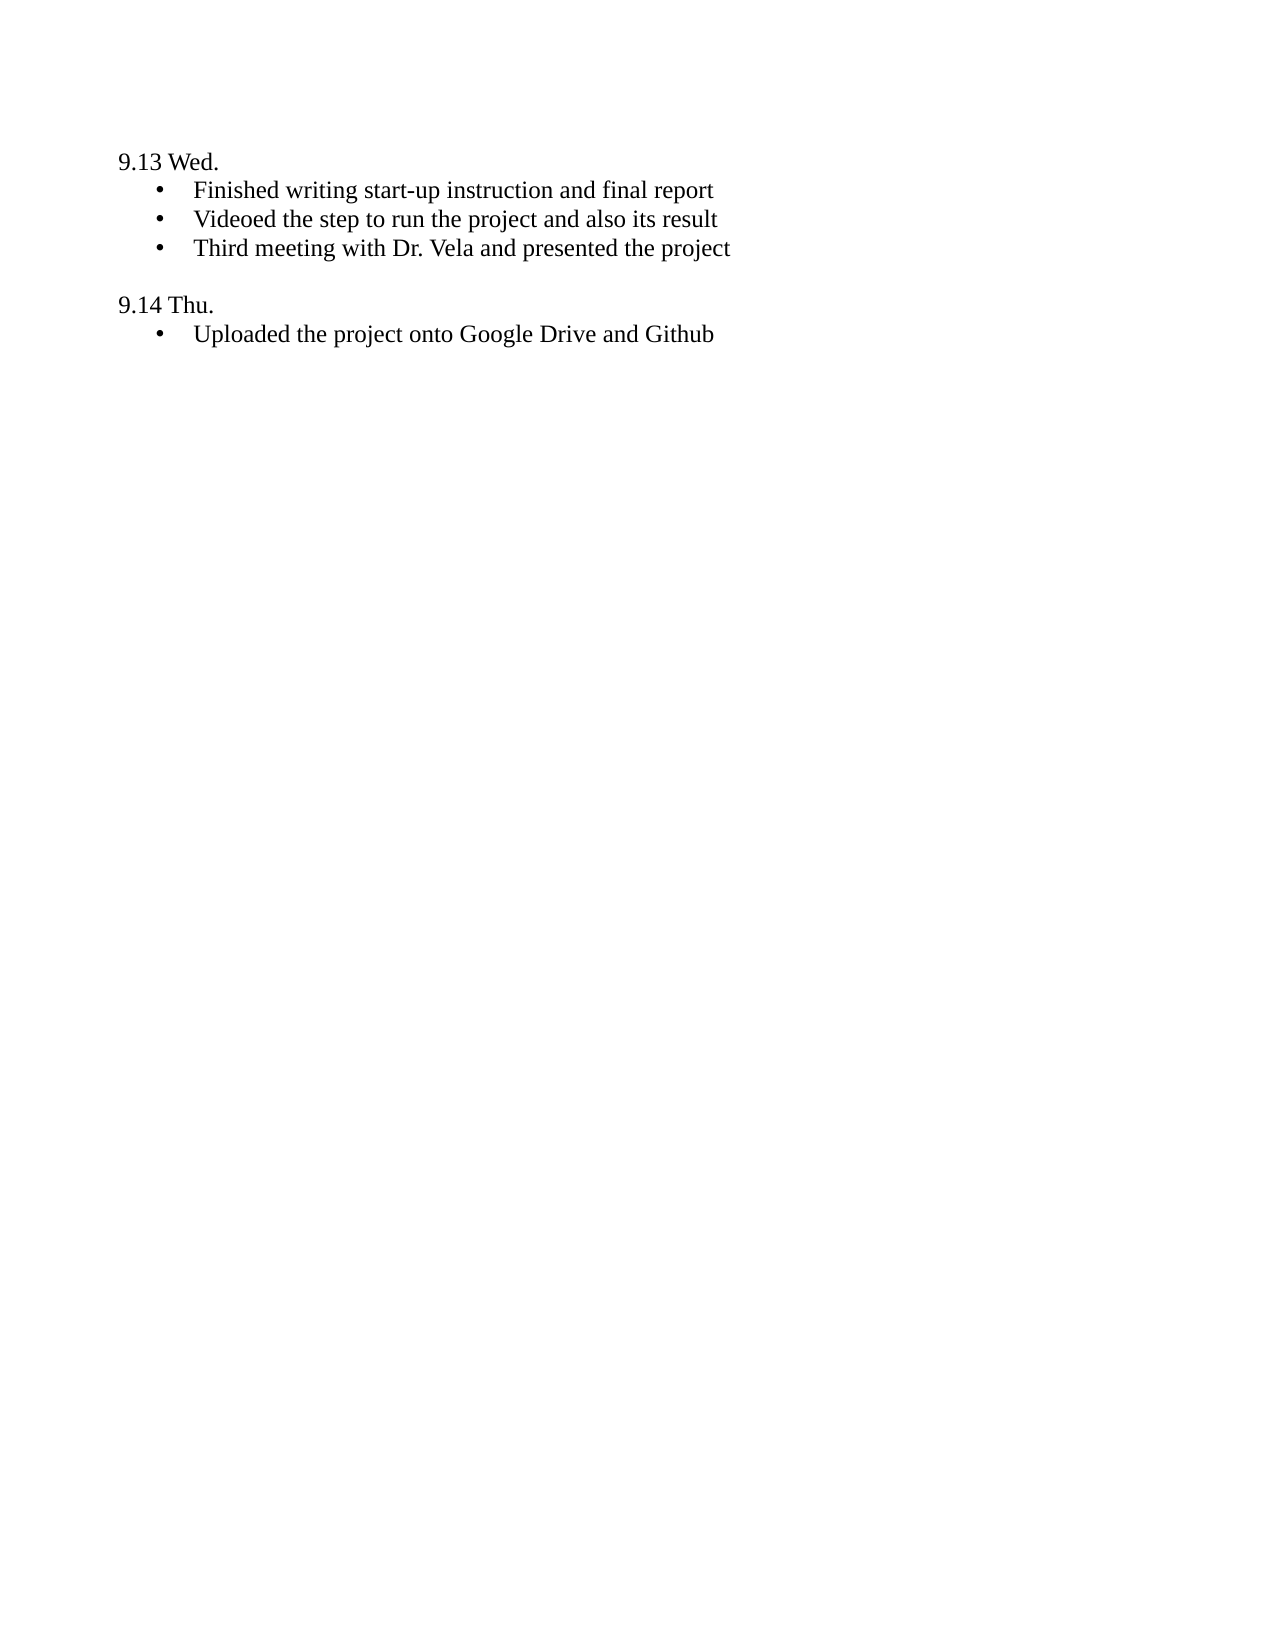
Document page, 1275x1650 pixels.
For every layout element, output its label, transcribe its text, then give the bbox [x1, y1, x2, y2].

list Finished writing start-up instruction and final report [156, 176, 1157, 204]
list Third meeting with Dr. Vela and presented the project [156, 233, 1157, 262]
list Videoed the step to run the project and also its result [156, 204, 1157, 233]
list Uploaded the project onto Google Drive and Github [156, 319, 1157, 348]
text 9.13 Wed. [118, 147, 1157, 176]
text 9.14 Thu. [118, 291, 1157, 319]
